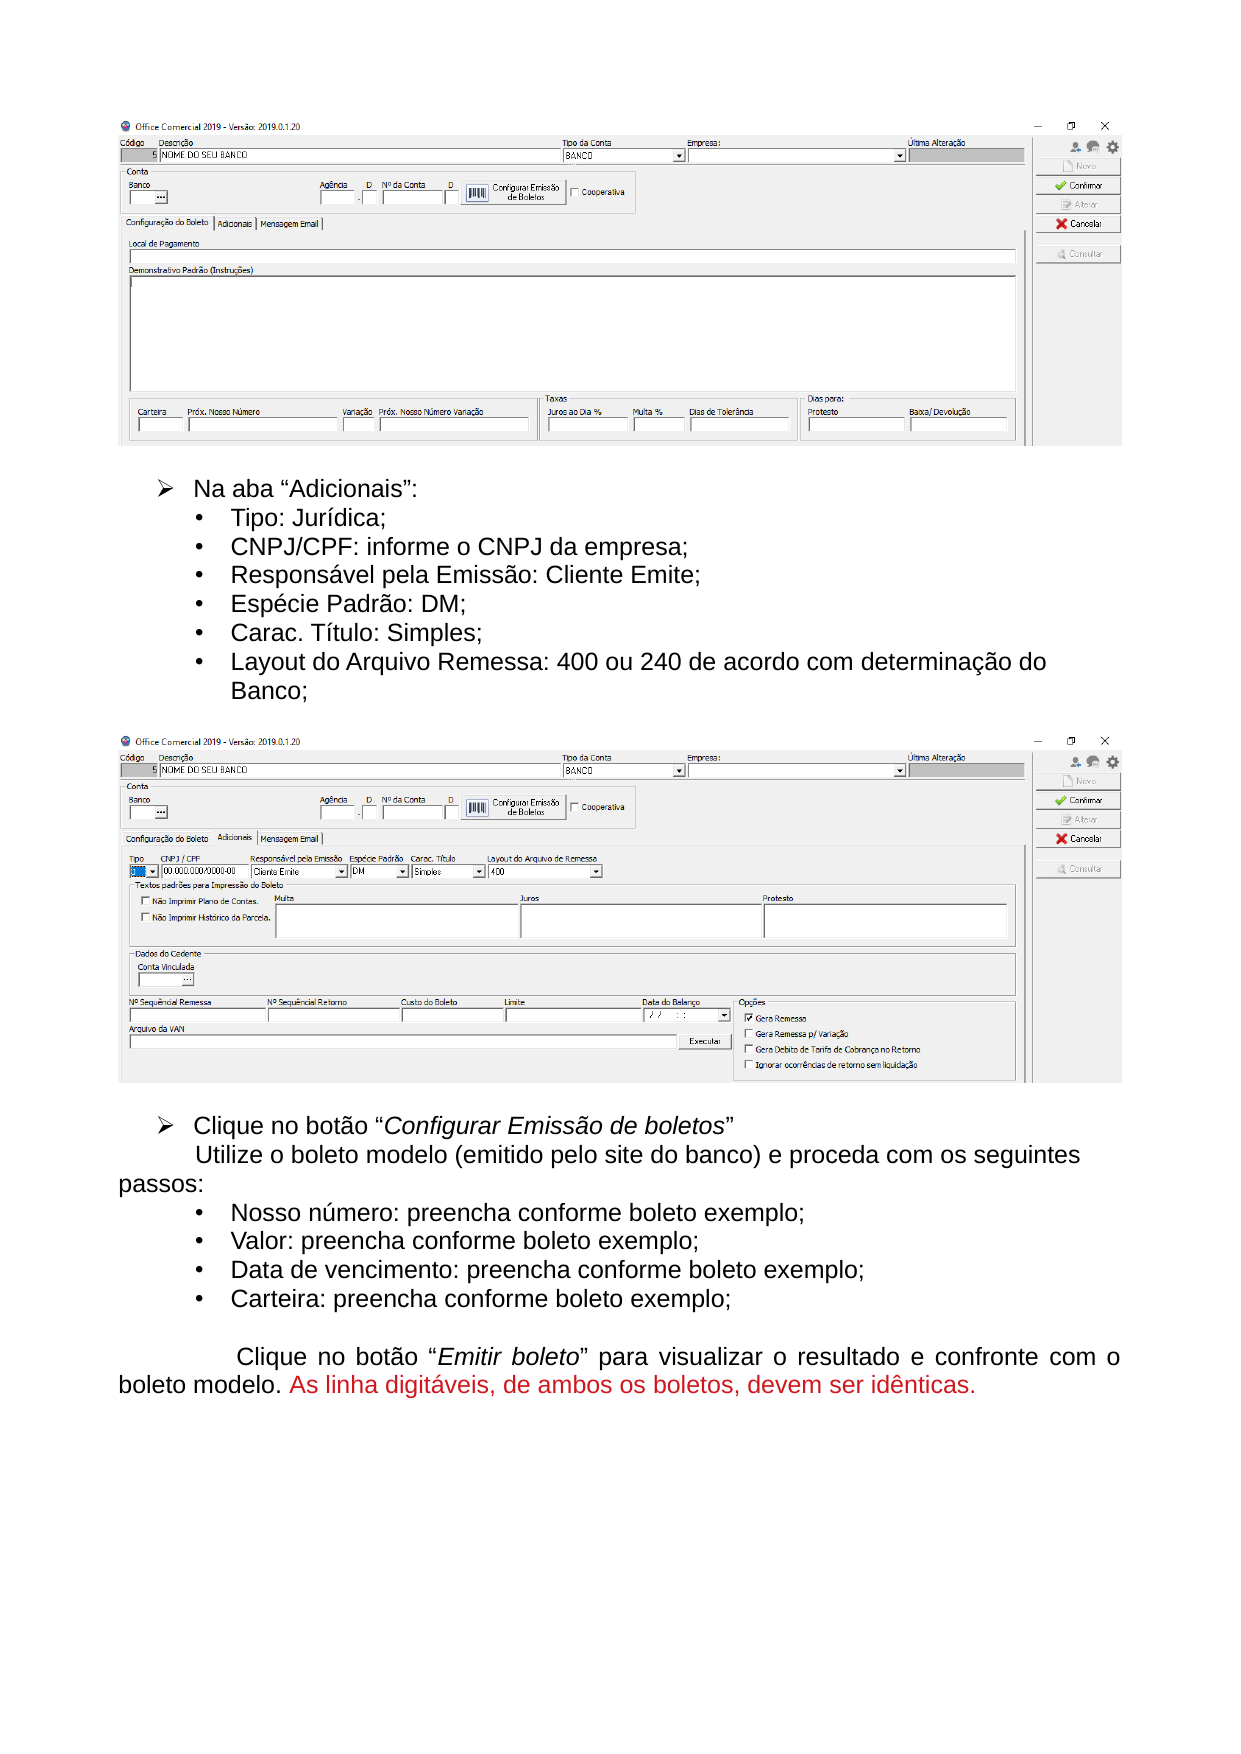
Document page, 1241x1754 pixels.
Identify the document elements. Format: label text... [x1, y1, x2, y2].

list Valor: preencha conforme boleto exemplo; [195, 1226, 1122, 1255]
list Nosso número: preencha conforme boleto exemplo; [195, 1197, 1122, 1226]
list Responsável pela Emissão: Cliente Emite; [195, 560, 1122, 589]
list Tipo: Jurídica; [195, 503, 1122, 532]
picture [118, 733, 1123, 1083]
list Clique no botão “Configurar Emissão de boletos” [156, 1111, 1122, 1140]
list Na aba “Adicionais”: [156, 474, 1122, 503]
list Carteira: preencha conforme boleto exemplo; [195, 1284, 1122, 1313]
list Layout do Arquivo Remessa: 400 ou 240 de acordo com determinação do Banco; [195, 647, 1122, 704]
list Data de vencimento: preencha conforme boleto exemplo; [195, 1255, 1122, 1284]
list Espécie Padrão: DM; [195, 589, 1122, 618]
text Clique no botão “Emitir boleto” para visualizar o resultado e confronte com o boleto modelo. As linha digitáveis, de ambos os boletos, devem ser idênticas. [118, 1342, 1122, 1399]
list Carac. Título: Simples; [195, 618, 1122, 647]
list CNPJ/CPF: informe o CNPJ da empresa; [195, 532, 1122, 560]
text Utilize o boleto modelo (emitido pelo site do banco) e proceda com os seguintes passos: [118, 1140, 1122, 1197]
picture [118, 118, 1123, 446]
